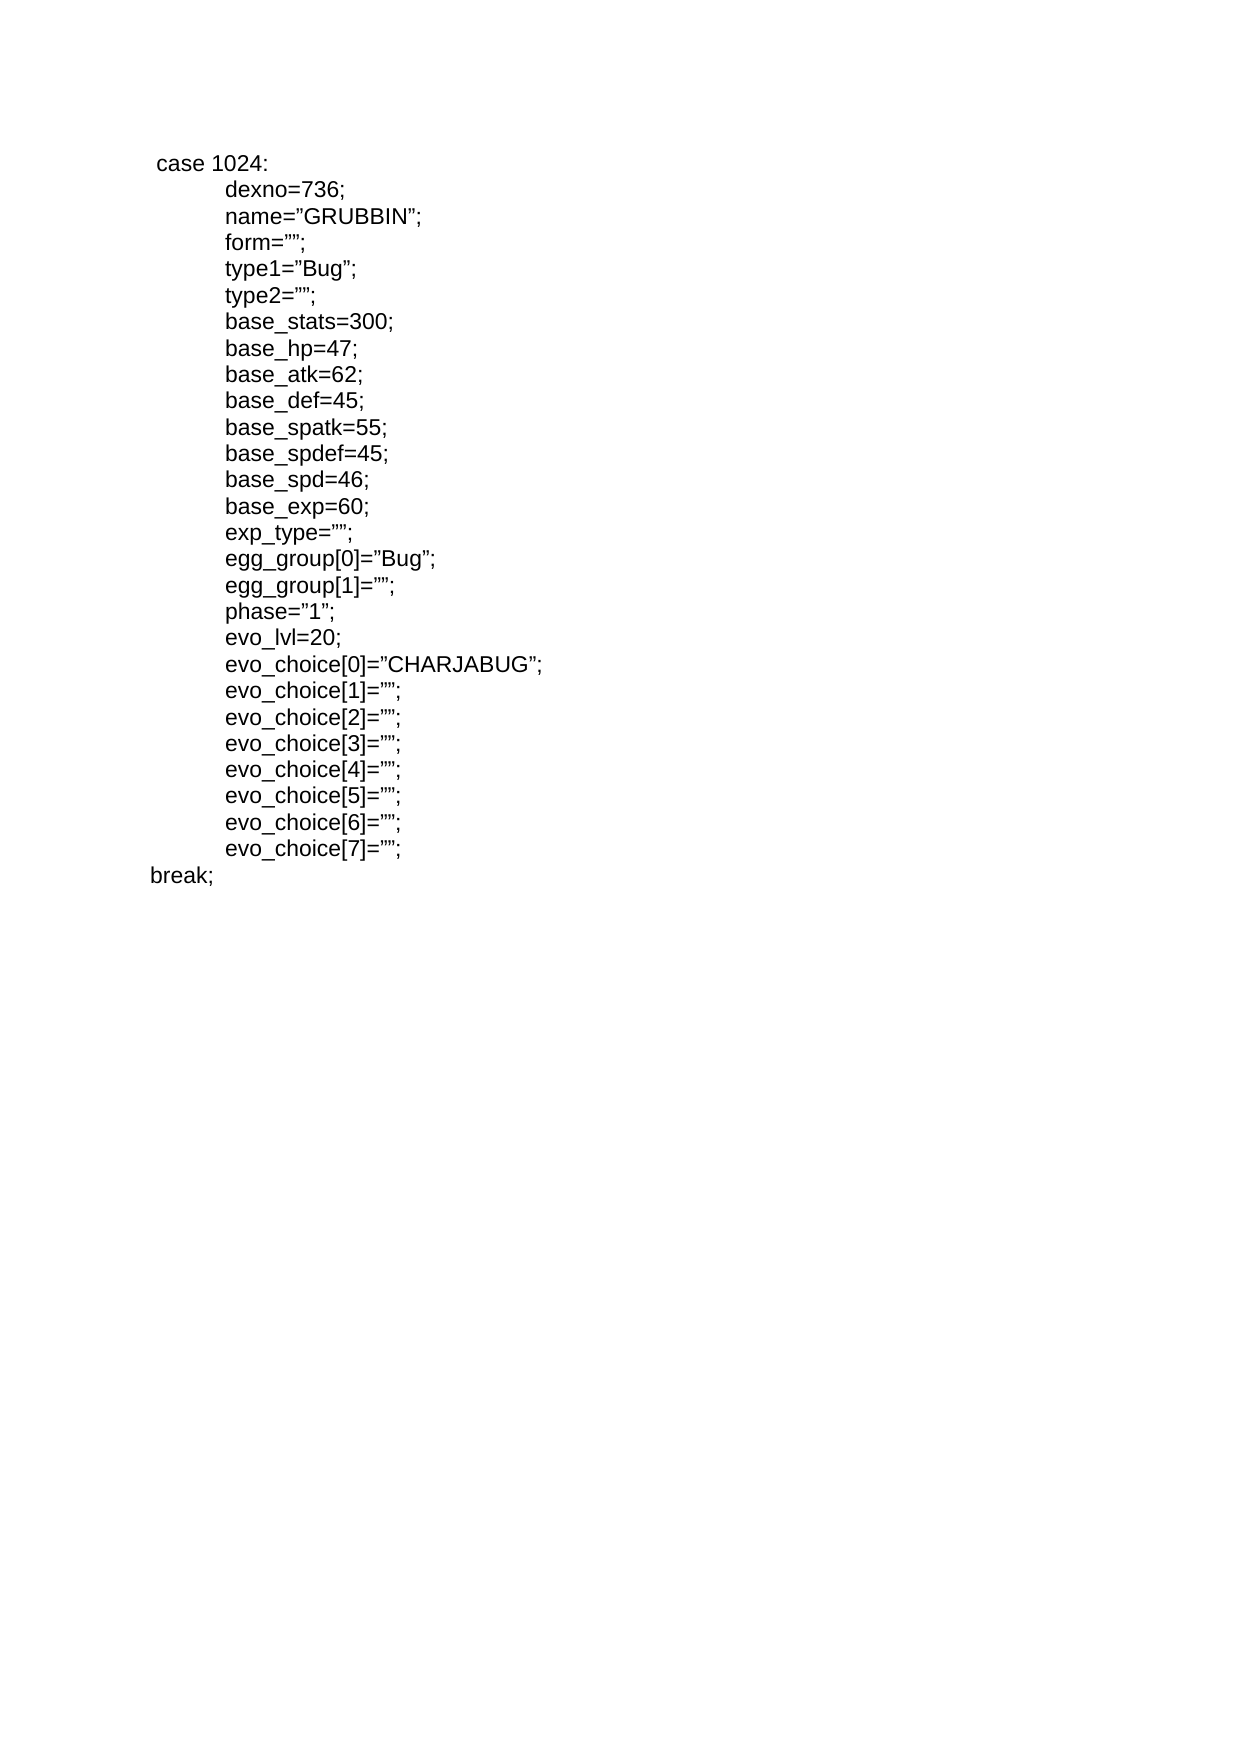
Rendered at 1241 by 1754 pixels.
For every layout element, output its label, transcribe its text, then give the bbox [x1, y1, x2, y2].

text evo_choice[4]=””; [150, 756, 1090, 782]
text evo_choice[1]=””; [150, 677, 1090, 703]
text form=””; [150, 229, 1090, 255]
text evo_choice[0]=”CHARJABUG”; [150, 651, 1090, 677]
text base_spd=46; [150, 466, 1090, 493]
text evo_lvl=20; [150, 624, 1090, 651]
text base_hp=47; [150, 334, 1090, 361]
text case 1024: [150, 150, 1090, 176]
text evo_choice[5]=””; [150, 782, 1090, 809]
text phase=”1”; [150, 598, 1090, 624]
text egg_group[1]=””; [150, 572, 1090, 598]
text egg_group[0]=”Bug”; [150, 545, 1090, 572]
text base_def=45; [150, 387, 1090, 413]
text dexno=736; [150, 176, 1090, 203]
text base_spatk=55; [150, 413, 1090, 440]
text evo_choice[2]=””; [150, 703, 1090, 730]
text base_stats=300; [150, 308, 1090, 334]
text exp_type=””; [150, 519, 1090, 545]
text name=”GRUBBIN”; [150, 203, 1090, 229]
text evo_choice[7]=””; [150, 835, 1090, 862]
text break; [150, 862, 1090, 888]
text base_exp=60; [150, 493, 1090, 519]
text type2=””; [150, 282, 1090, 308]
text base_spdef=45; [150, 440, 1090, 466]
text evo_choice[3]=””; [150, 730, 1090, 756]
text evo_choice[6]=””; [150, 809, 1090, 835]
text type1=”Bug”; [150, 255, 1090, 282]
text base_atk=62; [150, 361, 1090, 387]
